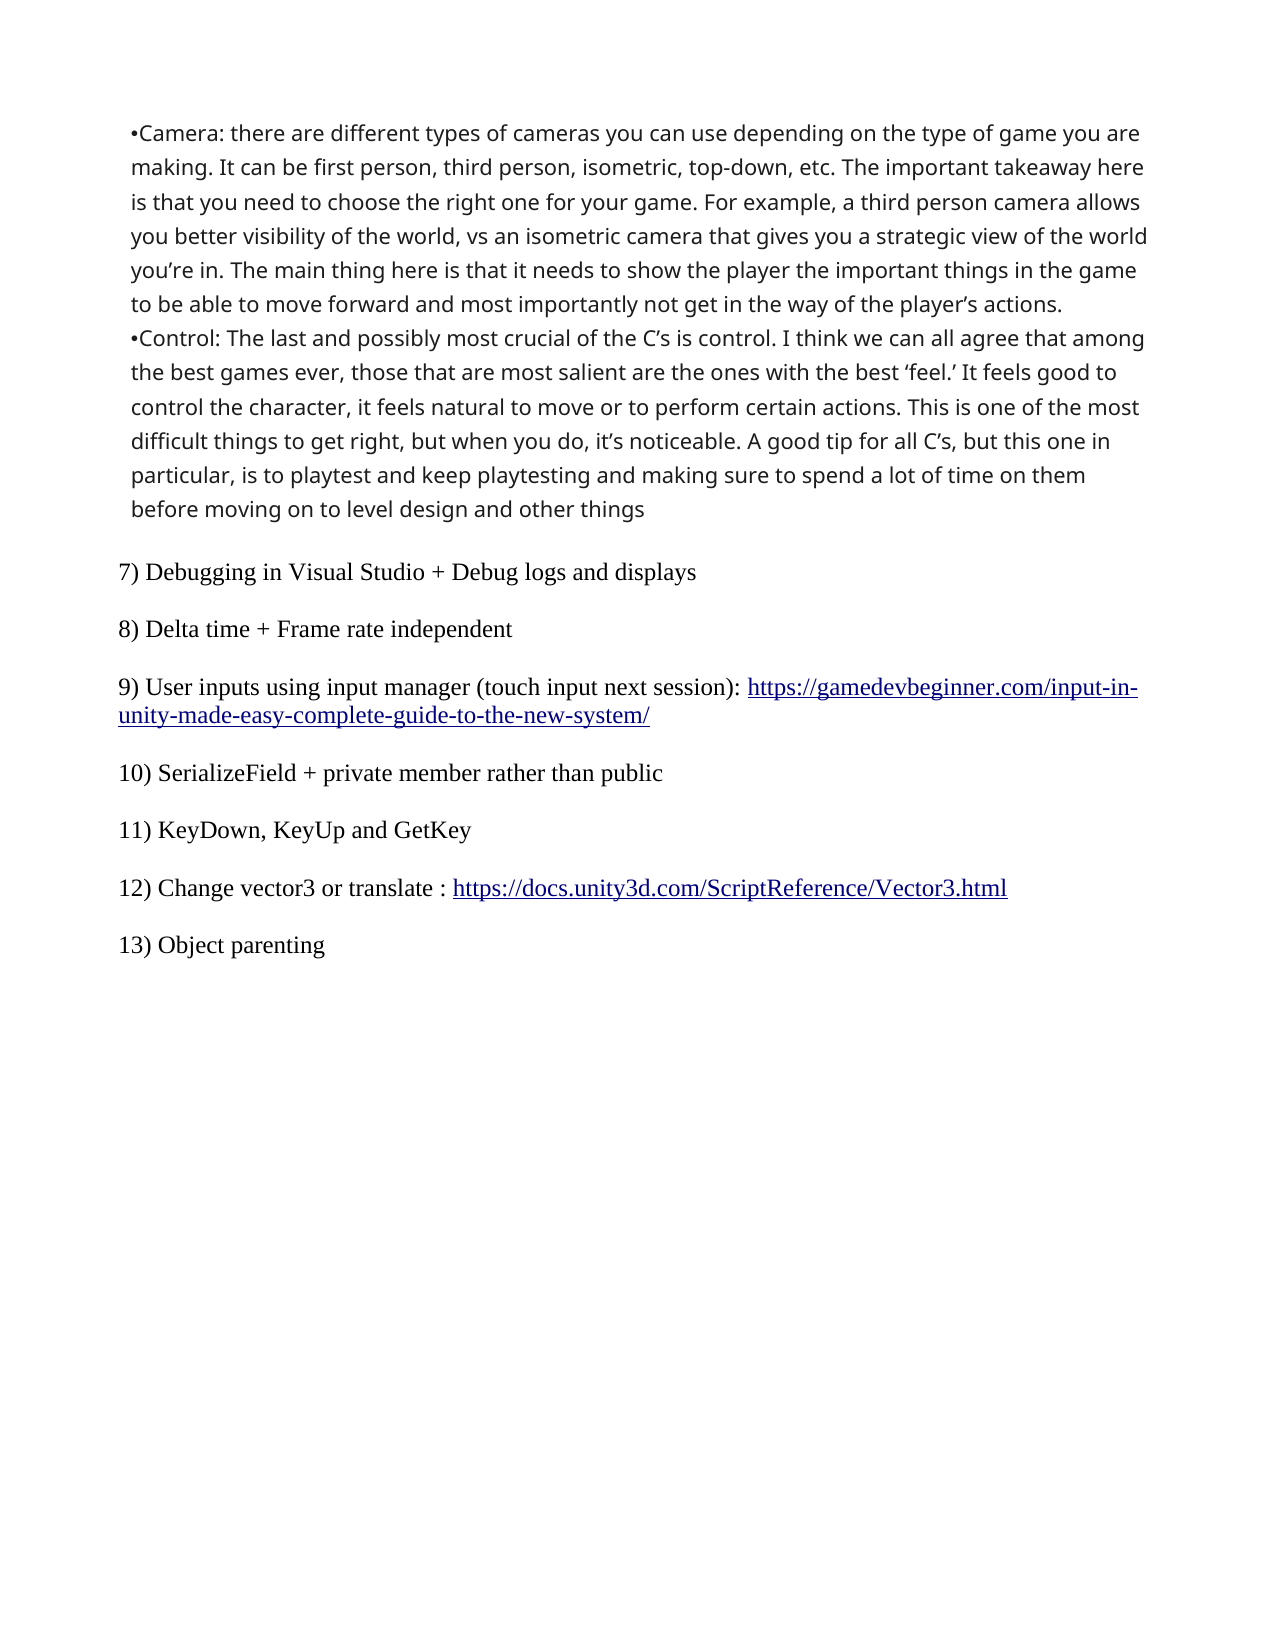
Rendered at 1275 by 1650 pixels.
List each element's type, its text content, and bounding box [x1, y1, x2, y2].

text 7) Debugging in Visual Studio + Debug logs and displays [118, 557, 1157, 586]
list Camera: there are different types of cameras you can use depending on the type of game you are making. It can be first person, third person, isometric, top-down, etc. The important takeaway here is that you need to choose the right one for your game. For example, a third person camera allows you better visibility of the world, vs an isometric camera that gives you a strategic view of the world you’re in. The main thing here is that it needs to show the player the important things in the game to be able to move forward and most importantly not get in the way of the player’s actions. [118, 118, 1157, 319]
text 9) User inputs using input manager (touch input next session): https://gamedevbeginner.com/input-in-unity-made-easy-complete-guide-to-the-new-system/ [118, 672, 1157, 729]
text 11) KeyDown, KeyUp and GetKey [118, 816, 1157, 844]
text 10) SerializeField + private member rather than public [118, 758, 1157, 787]
list Control: The last and possibly most crucial of the C’s is control. I think we can all agree that among the best games ever, those that are most salient are the ones with the best ‘feel.’ It feels good to control the character, it feels natural to move or to perform certain actions. This is one of the most difficult things to get right, but when you do, it’s noticeable. A good tip for all C’s, but this one in particular, is to playtest and keep playtesting and making sure to spend a lot of time on them before moving on to level design and other things [118, 323, 1157, 524]
text 12) Change vector3 or translate : https://docs.unity3d.com/ScriptReference/Vector3.html [118, 873, 1157, 902]
text 13) Object parenting [118, 931, 1157, 959]
text 8) Delta time + Frame rate independent [118, 614, 1157, 643]
